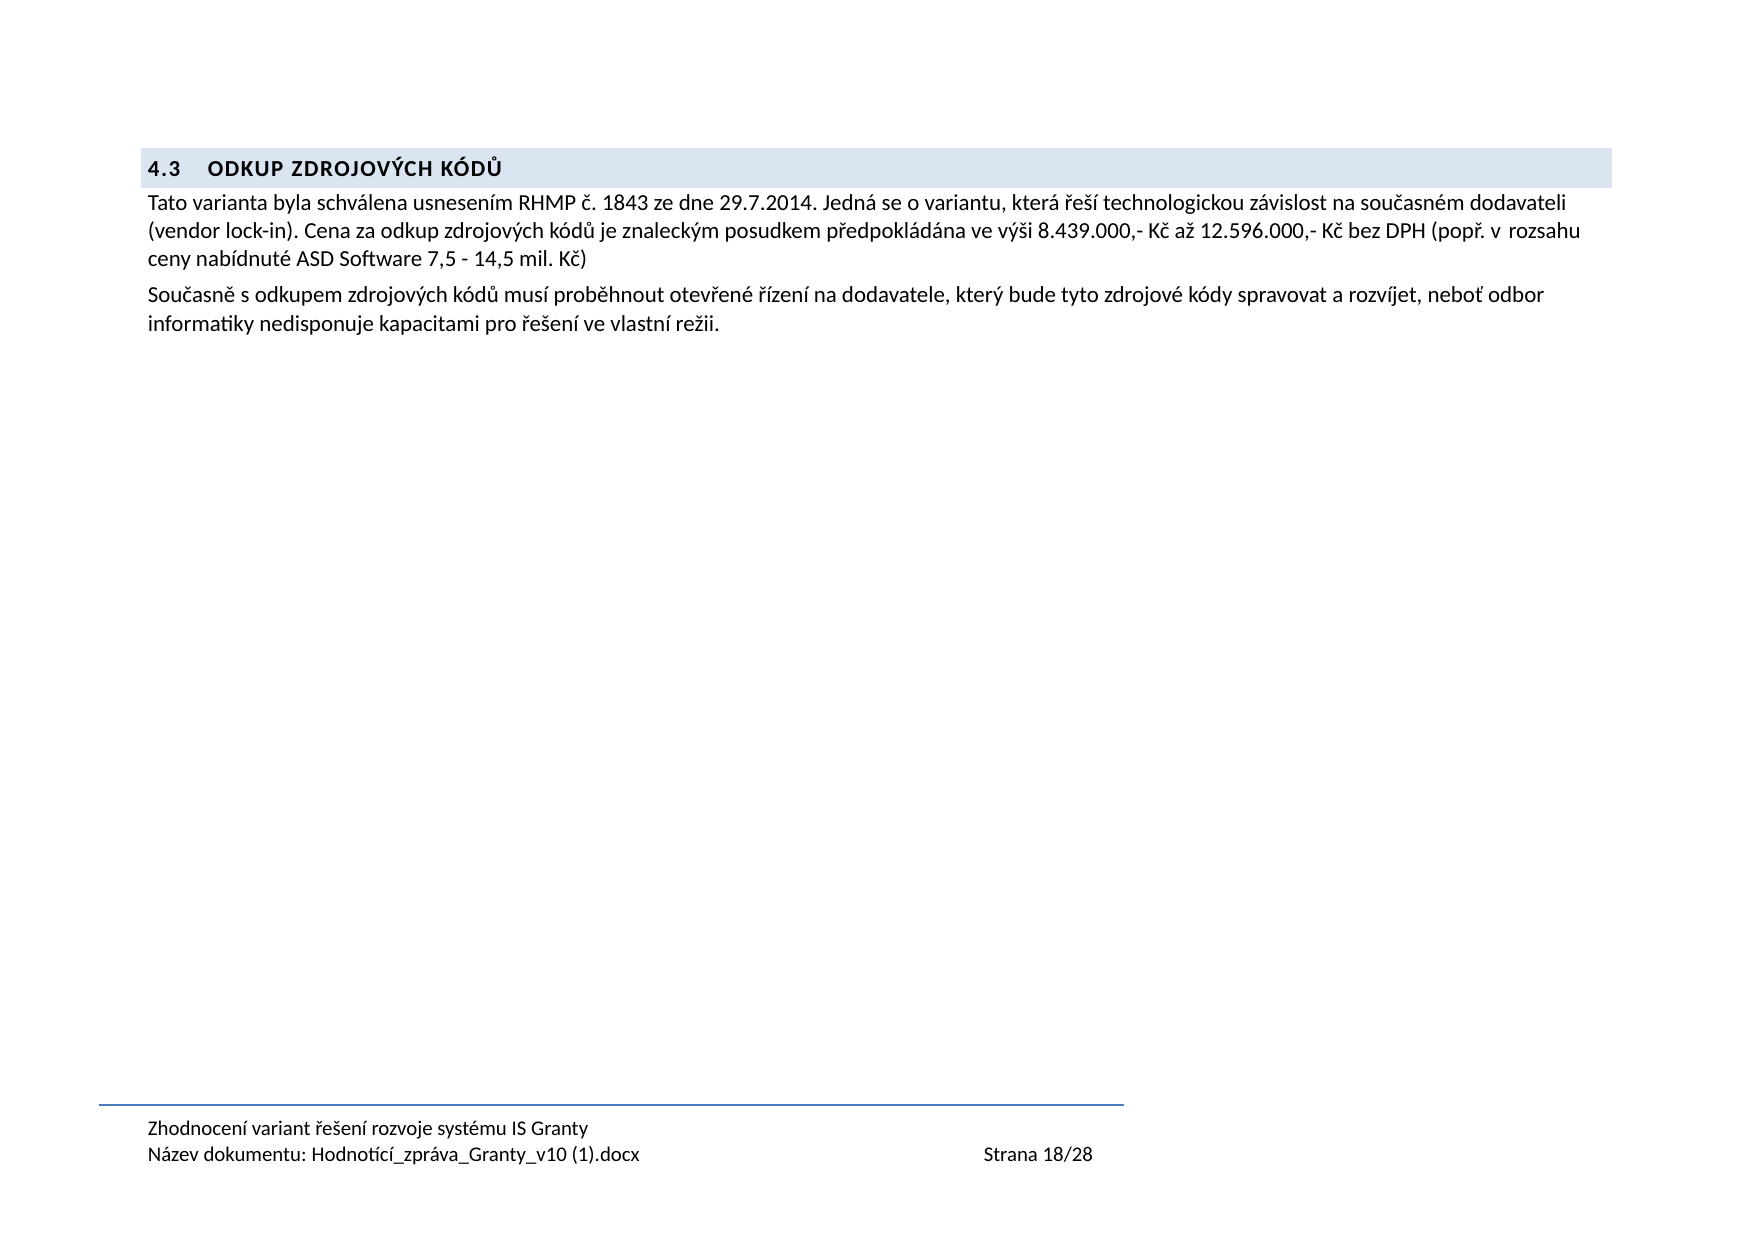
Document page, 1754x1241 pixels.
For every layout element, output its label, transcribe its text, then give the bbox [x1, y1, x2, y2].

text Tato varianta byla schválena usnesením RHMP č. 1843 ze dne 29.7.2014. Jedná se o variantu, která řeší technologickou závislost na současném dodavateli (vendor lock-in). Cena za odkup zdrojových kódů je znaleckým posudkem předpokládána ve výši 8.439.000,- Kč až 12.596.000,- Kč bez DPH (popř. v rozsahu ceny nabídnuté ASD Software 7,5 - 14,5 mil. Kč) [148, 188, 1606, 272]
subtitle odkup zdrojových kódů [148, 154, 1606, 182]
text Současně s odkupem zdrojových kódů musí proběhnout otevřené řízení na dodavatele, který bude tyto zdrojové kódy spravovat a rozvíjet, neboť odbor informatiky nedisponuje kapacitami pro řešení ve vlastní režii. [148, 281, 1606, 337]
